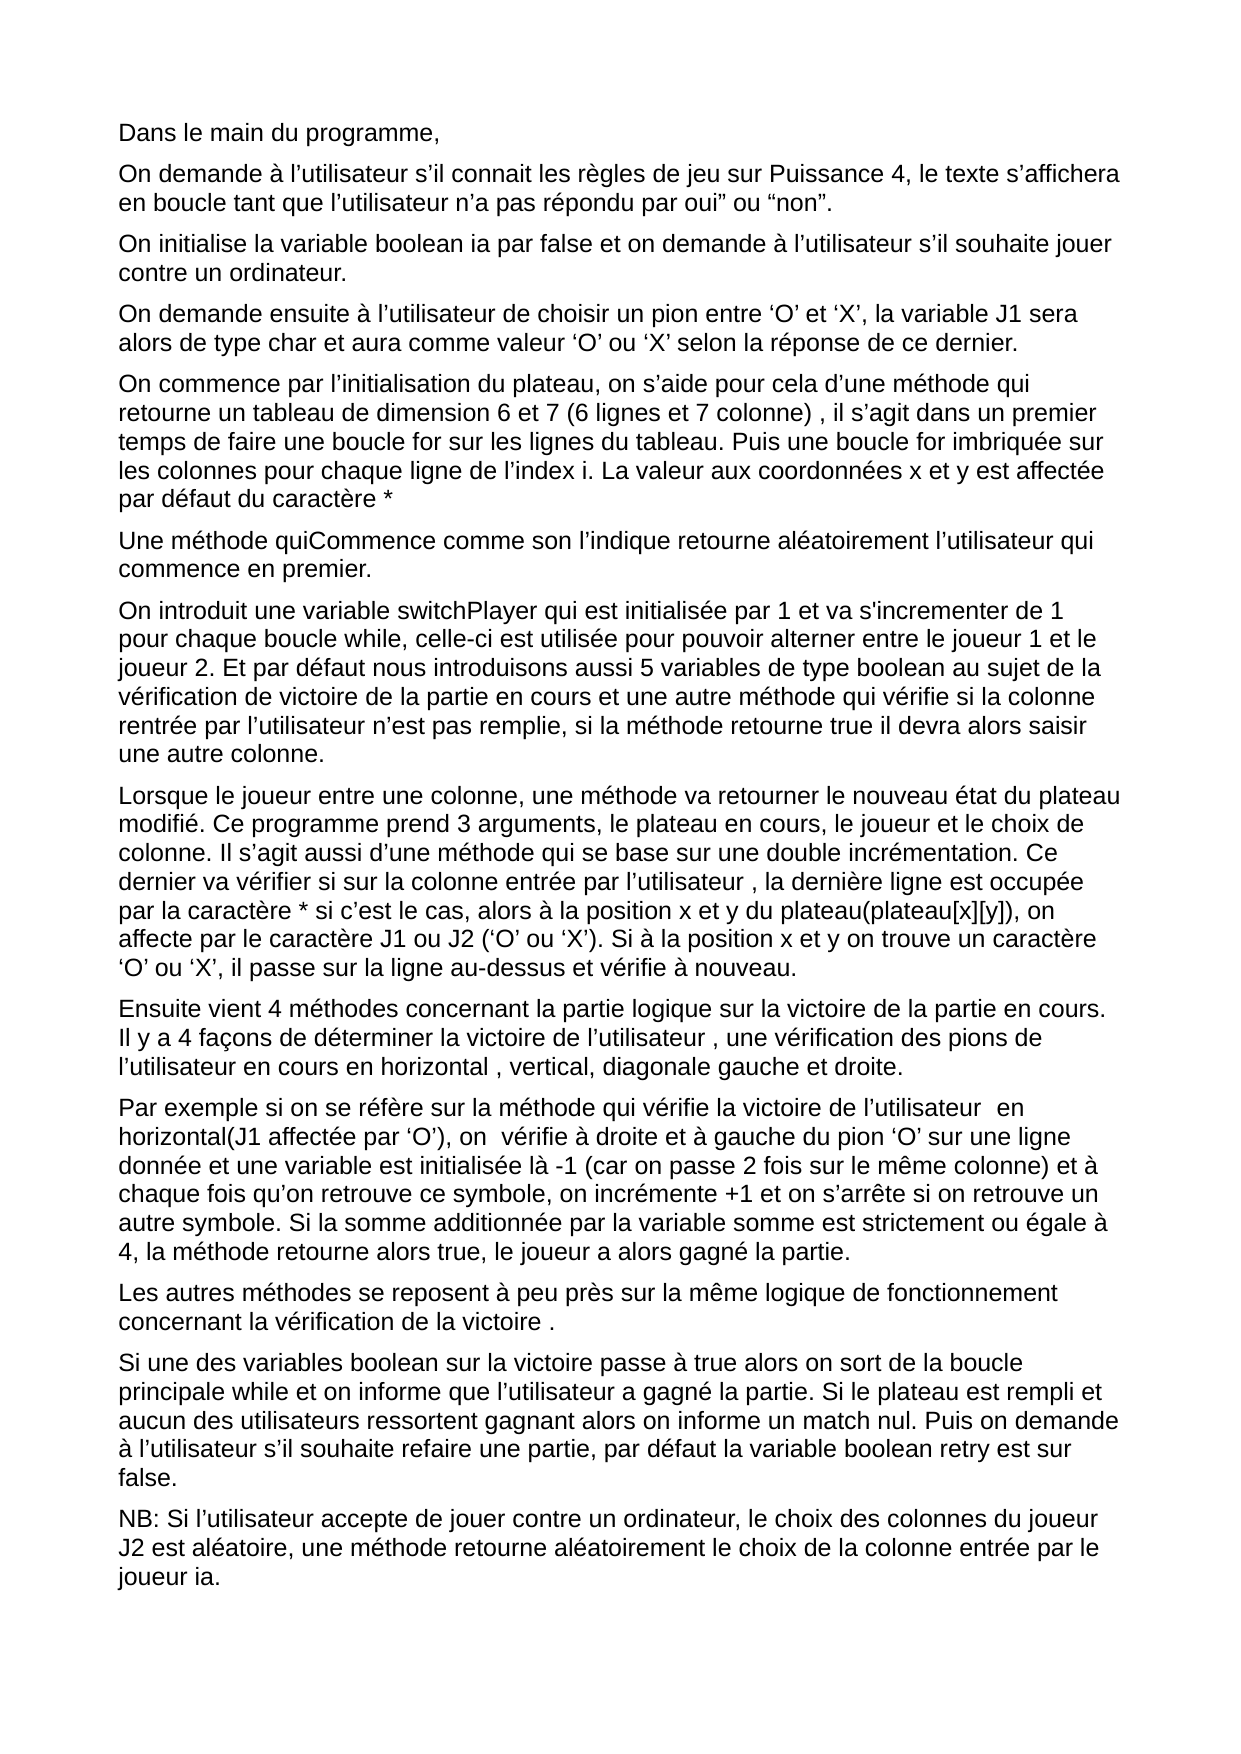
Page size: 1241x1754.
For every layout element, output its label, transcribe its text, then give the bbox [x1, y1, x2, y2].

text NB: Si l’utilisateur accepte de jouer contre un ordinateur, le choix des colonnes du joueur J2 est aléatoire, une méthode retourne aléatoirement le choix de la colonne entrée par le joueur ia. [118, 1504, 1122, 1591]
text On initialise la variable boolean ia par false et on demande à l’utilisateur s’il souhaite jouer contre un ordinateur. [118, 229, 1122, 287]
text Les autres méthodes se reposent à peu près sur la même logique de fonctionnement concernant la vérification de la victoire . [118, 1278, 1122, 1336]
text On demande à l’utilisateur s’il connait les règles de jeu sur Puissance 4, le texte s’affichera en boucle tant que l’utilisateur n’a pas répondu par oui” ou “non”. [118, 159, 1122, 217]
text On introduit une variable switchPlayer qui est initialisée par 1 et va s'incrementer de 1 pour chaque boucle while, celle-ci est utilisée pour pouvoir alterner entre le joueur 1 et le joueur 2. Et par défaut nous introduisons aussi 5 variables de type boolean au sujet de la vérification de victoire de la partie en cours et une autre méthode qui vérifie si la colonne rentrée par l’utilisateur n’est pas remplie, si la méthode retourne true il devra alors saisir une autre colonne. [118, 596, 1122, 768]
text Par exemple si on se réfère sur la méthode qui vérifie la victoire de l’utilisateur en horizontal(J1 affectée par ‘O’), on vérifie à droite et à gauche du pion ‘O’ sur une ligne donnée et une variable est initialisée là -1 (car on passe 2 fois sur le même colonne) et à chaque fois qu’on retrouve ce symbole, on incrémente +1 et on s’arrête si on retrouve un autre symbole. Si la somme additionnée par la variable somme est strictement ou égale à 4, la méthode retourne alors true, le joueur a alors gagné la partie. [118, 1093, 1122, 1266]
text Dans le main du programme, [118, 118, 1122, 147]
text Lorsque le joueur entre une colonne, une méthode va retourner le nouveau état du plateau modifié. Ce programme prend 3 arguments, le plateau en cours, le joueur et le choix de colonne. Il s’agit aussi d’une méthode qui se base sur une double incrémentation. Ce dernier va vérifier si sur la colonne entrée par l’utilisateur , la dernière ligne est occupée par la caractère * si c’est le cas, alors à la position x et y du plateau(plateau[x][y]), on affecte par le caractère J1 ou J2 (‘O’ ou ‘X’). Si à la position x et y on trouve un caractère ‘O’ ou ‘X’, il passe sur la ligne au-dessus et vérifie à nouveau. [118, 781, 1122, 982]
text Si une des variables boolean sur la victoire passe à true alors on sort de la boucle principale while et on informe que l’utilisateur a gagné la partie. Si le plateau est rempli et aucun des utilisateurs ressortent gagnant alors on informe un match nul. Puis on demande à l’utilisateur s’il souhaite refaire une partie, par défaut la variable boolean retry est sur false. [118, 1348, 1122, 1492]
text Ensuite vient 4 méthodes concernant la partie logique sur la victoire de la partie en cours. Il y a 4 façons de déterminer la victoire de l’utilisateur , une vérification des pions de l’utilisateur en cours en horizontal , vertical, diagonale gauche et droite. [118, 994, 1122, 1081]
text On demande ensuite à l’utilisateur de choisir un pion entre ‘O’ et ‘X’, la variable J1 sera alors de type char et aura comme valeur ‘O’ ou ‘X’ selon la réponse de ce dernier. [118, 299, 1122, 357]
text Une méthode quiCommence comme son l’indique retourne aléatoirement l’utilisateur qui commence en premier. [118, 526, 1122, 583]
text On commence par l’initialisation du plateau, on s’aide pour cela d’une méthode qui retourne un tableau de dimension 6 et 7 (6 lignes et 7 colonne) , il s’agit dans un premier temps de faire une boucle for sur les lignes du tableau. Puis une boucle for imbriquée sur les colonnes pour chaque ligne de l’index i. La valeur aux coordonnées x et y est affectée par défaut du caractère * [118, 369, 1122, 513]
